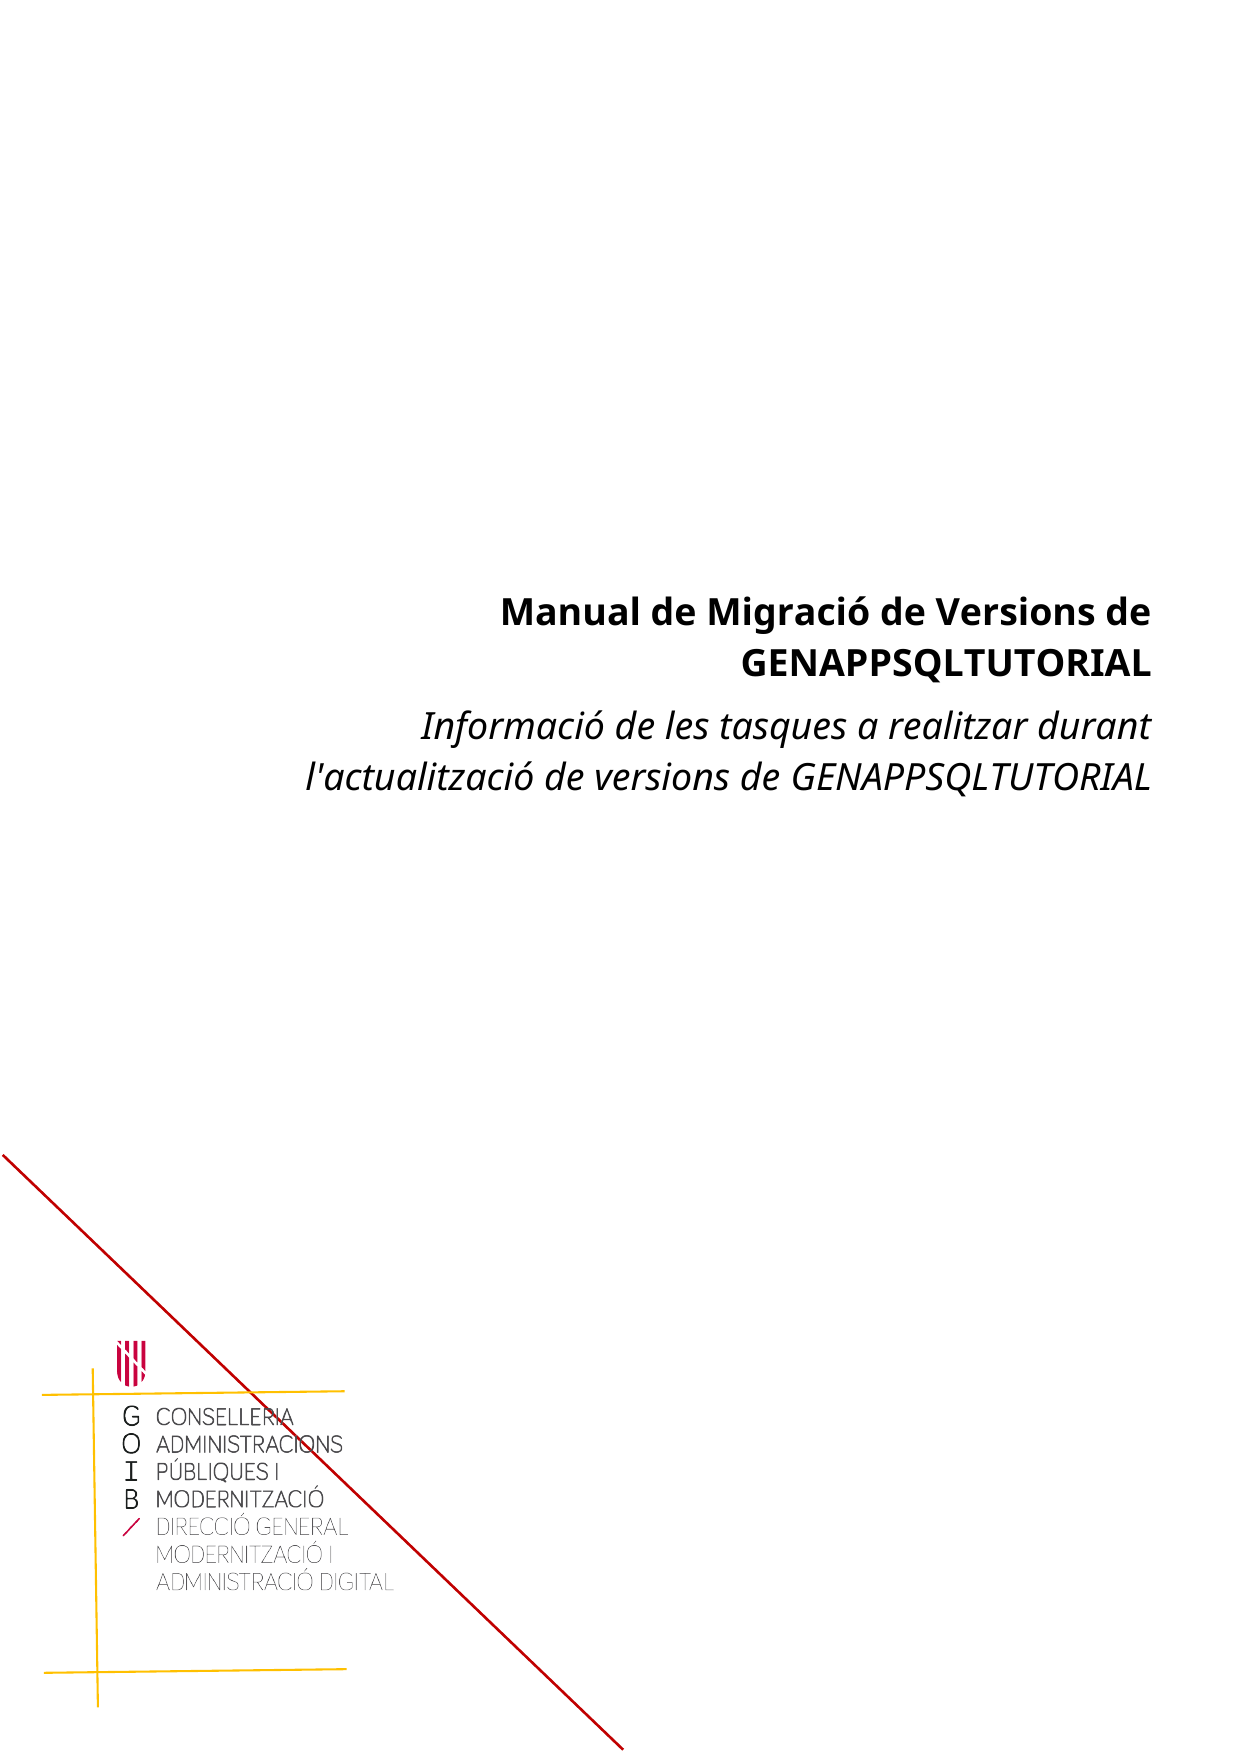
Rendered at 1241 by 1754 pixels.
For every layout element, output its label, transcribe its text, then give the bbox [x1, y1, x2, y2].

text Informació de les tasques a realitzar durant l'actualització de versions de GENAPPSQLTUTORIAL [266, 699, 1152, 802]
picture [82, 1303, 422, 1623]
text Manual de Migració de Versions de GENAPPSQLTUTORIAL [266, 586, 1152, 688]
